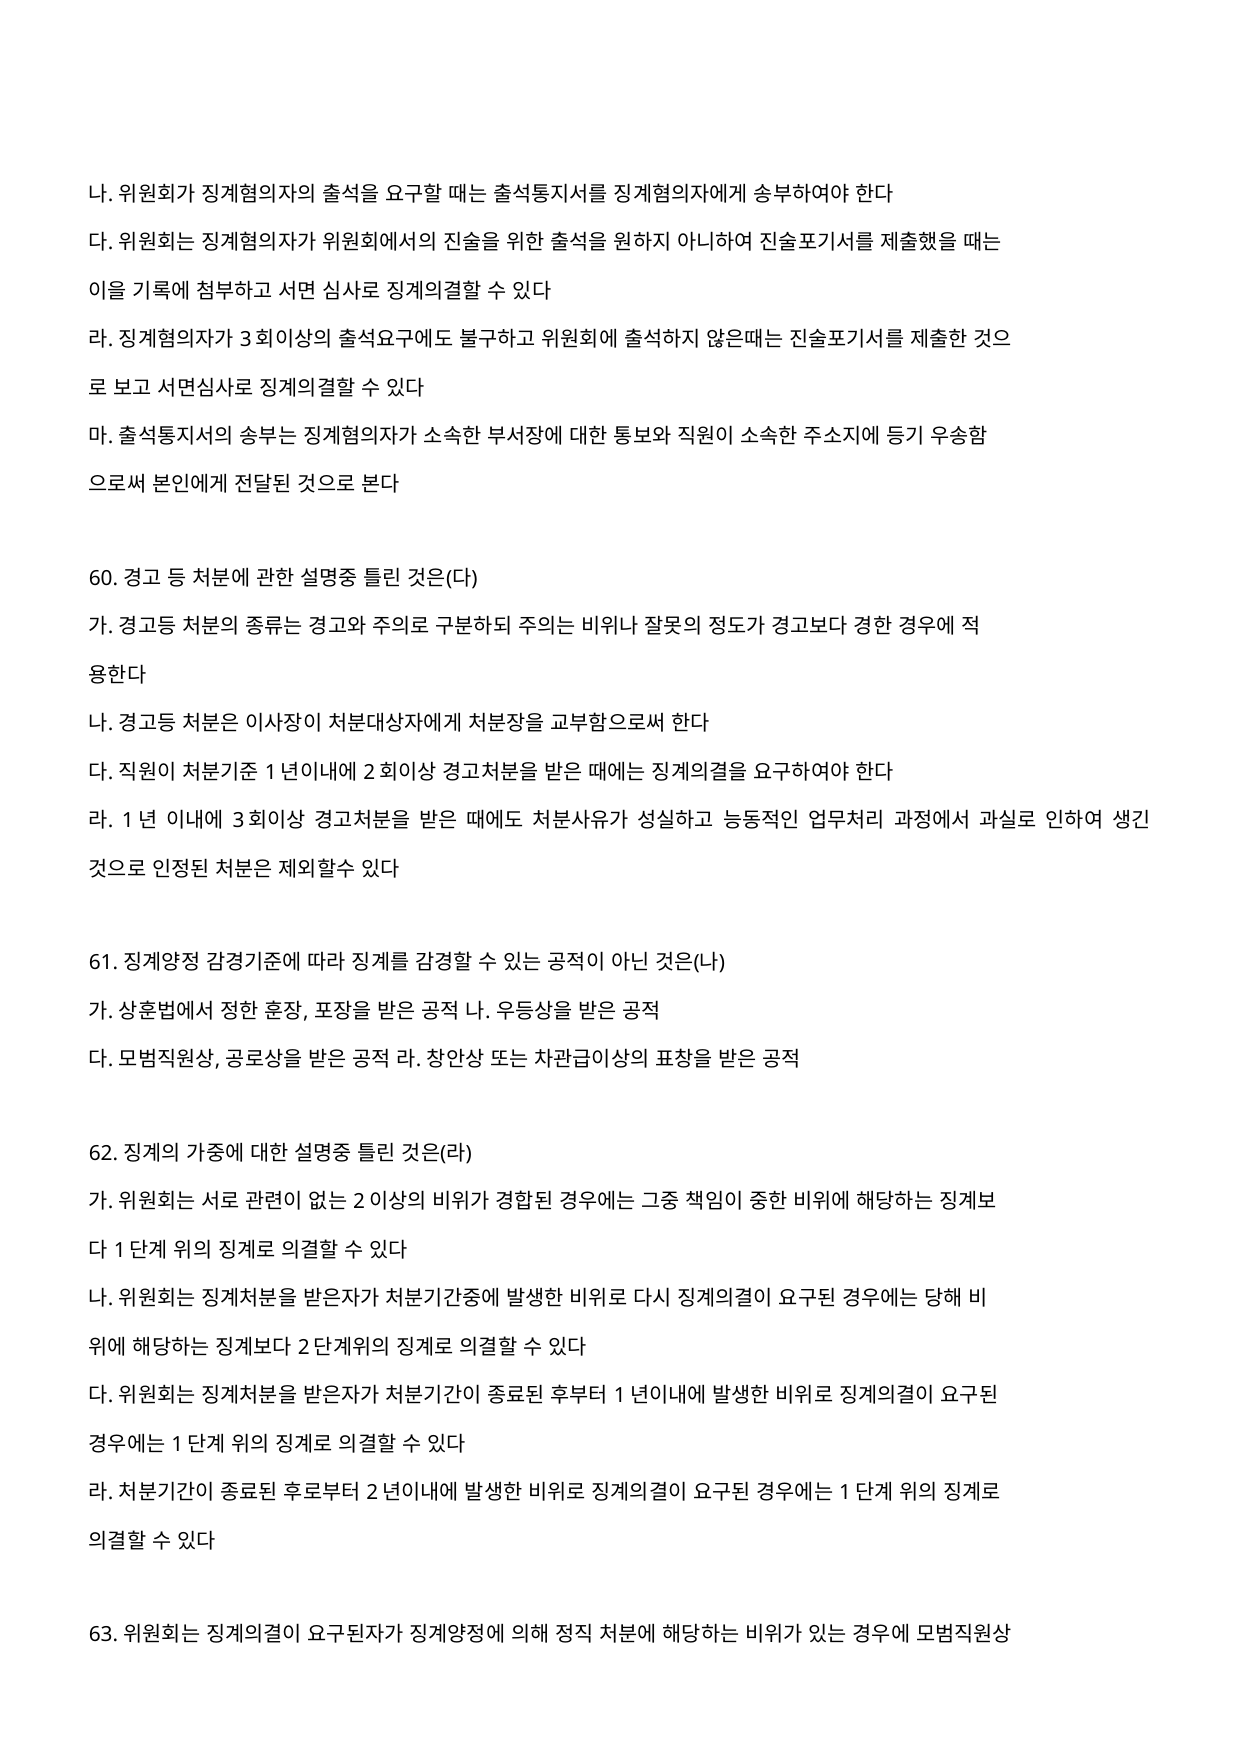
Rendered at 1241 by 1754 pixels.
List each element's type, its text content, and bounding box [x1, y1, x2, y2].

text 이을 기록에 첨부하고 서면 심사로 징계의결할 수 있다 [88, 274, 1152, 304]
text 가. 경고등 처분의 종류는 경고와 주의로 구분하되 주의는 비위나 잘못의 정도가 경고보다 경한 경우에 적 [88, 610, 1152, 640]
text 라. 1년 이내에 3회이상 경고처분을 받은 때에도 처분사유가 성실하고 능동적인 업무처리 과정에서 과실로 인하여 생긴 것으로 인정된 처분은 제외할수 있다 [88, 803, 1152, 882]
text 의결할 수 있다 [88, 1524, 1152, 1554]
text 위에 해당하는 징계보다 2단계위의 징계로 의결할 수 있다 [88, 1330, 1152, 1360]
text 가. 상훈법에서 정한 훈장, 포장을 받은 공적 나. 우등상을 받은 공적 [88, 994, 1152, 1024]
text 으로써 본인에게 전달된 것으로 본다 [88, 468, 1152, 498]
text 나. 위원회는 징계처분을 받은자가 처분기간중에 발생한 비위로 다시 징계의결이 요구된 경우에는 당해 비 [88, 1282, 1152, 1312]
text 라. 처분기간이 종료된 후로부터 2년이내에 발생한 비위로 징계의결이 요구된 경우에는 1단계 위의 징계로 [88, 1475, 1152, 1506]
text 로 보고 서면심사로 징계의결할 수 있다 [88, 371, 1152, 401]
text 다 1단계 위의 징계로 의결할 수 있다 [88, 1233, 1152, 1263]
text 경우에는 1단계 위의 징계로 의결할 수 있다 [88, 1427, 1152, 1457]
text 60. 경고 등 처분에 관한 설명중 틀린 것은(다) [88, 561, 1152, 592]
text 62. 징계의 가중에 대한 설명중 틀린 것은(라) [88, 1136, 1152, 1167]
text 63. 위원회는 징계의결이 요구된자가 징계양정에 의해 정직 처분에 해당하는 비위가 있는 경우에 모범직원상 [88, 1618, 1152, 1648]
text 나. 경고등 처분은 이사장이 처분대상자에게 처분장을 교부함으로써 한다 [88, 707, 1152, 737]
text 다. 모범직원상, 공로상을 받은 공적 라. 창안상 또는 차관급이상의 표창을 받은 공적 [88, 1042, 1152, 1073]
text 다. 위원회는 징계혐의자가 위원회에서의 진술을 위한 출석을 원하지 아니하여 진술포기서를 제출했을 때는 [88, 226, 1152, 256]
text 라. 징계혐의자가 3회이상의 출석요구에도 불구하고 위원회에 출석하지 않은때는 진술포기서를 제출한 것으 [88, 322, 1152, 353]
text 다. 위원회는 징계처분을 받은자가 처분기간이 종료된 후부터 1년이내에 발생한 비위로 징계의결이 요구된 [88, 1378, 1152, 1409]
text 마. 출석통지서의 송부는 징계혐의자가 소속한 부서장에 대한 통보와 직원이 소속한 주소지에 등기 우송함 [88, 419, 1152, 449]
text 나. 위원회가 징계혐의자의 출석을 요구할 때는 출석통지서를 징계혐의자에게 송부하여야 한다 [88, 177, 1152, 207]
text 용한다 [88, 658, 1152, 688]
text 가. 위원회는 서로 관련이 없는 2이상의 비위가 경합된 경우에는 그중 책임이 중한 비위에 해당하는 징계보 [88, 1185, 1152, 1215]
text 다. 직원이 처분기준 1년이내에 2회이상 경고처분을 받은 때에는 징계의결을 요구하여야 한다 [88, 755, 1152, 785]
text 61. 징계양정 감경기준에 따라 징계를 감경할 수 있는 공적이 아닌 것은(나) [88, 946, 1152, 976]
